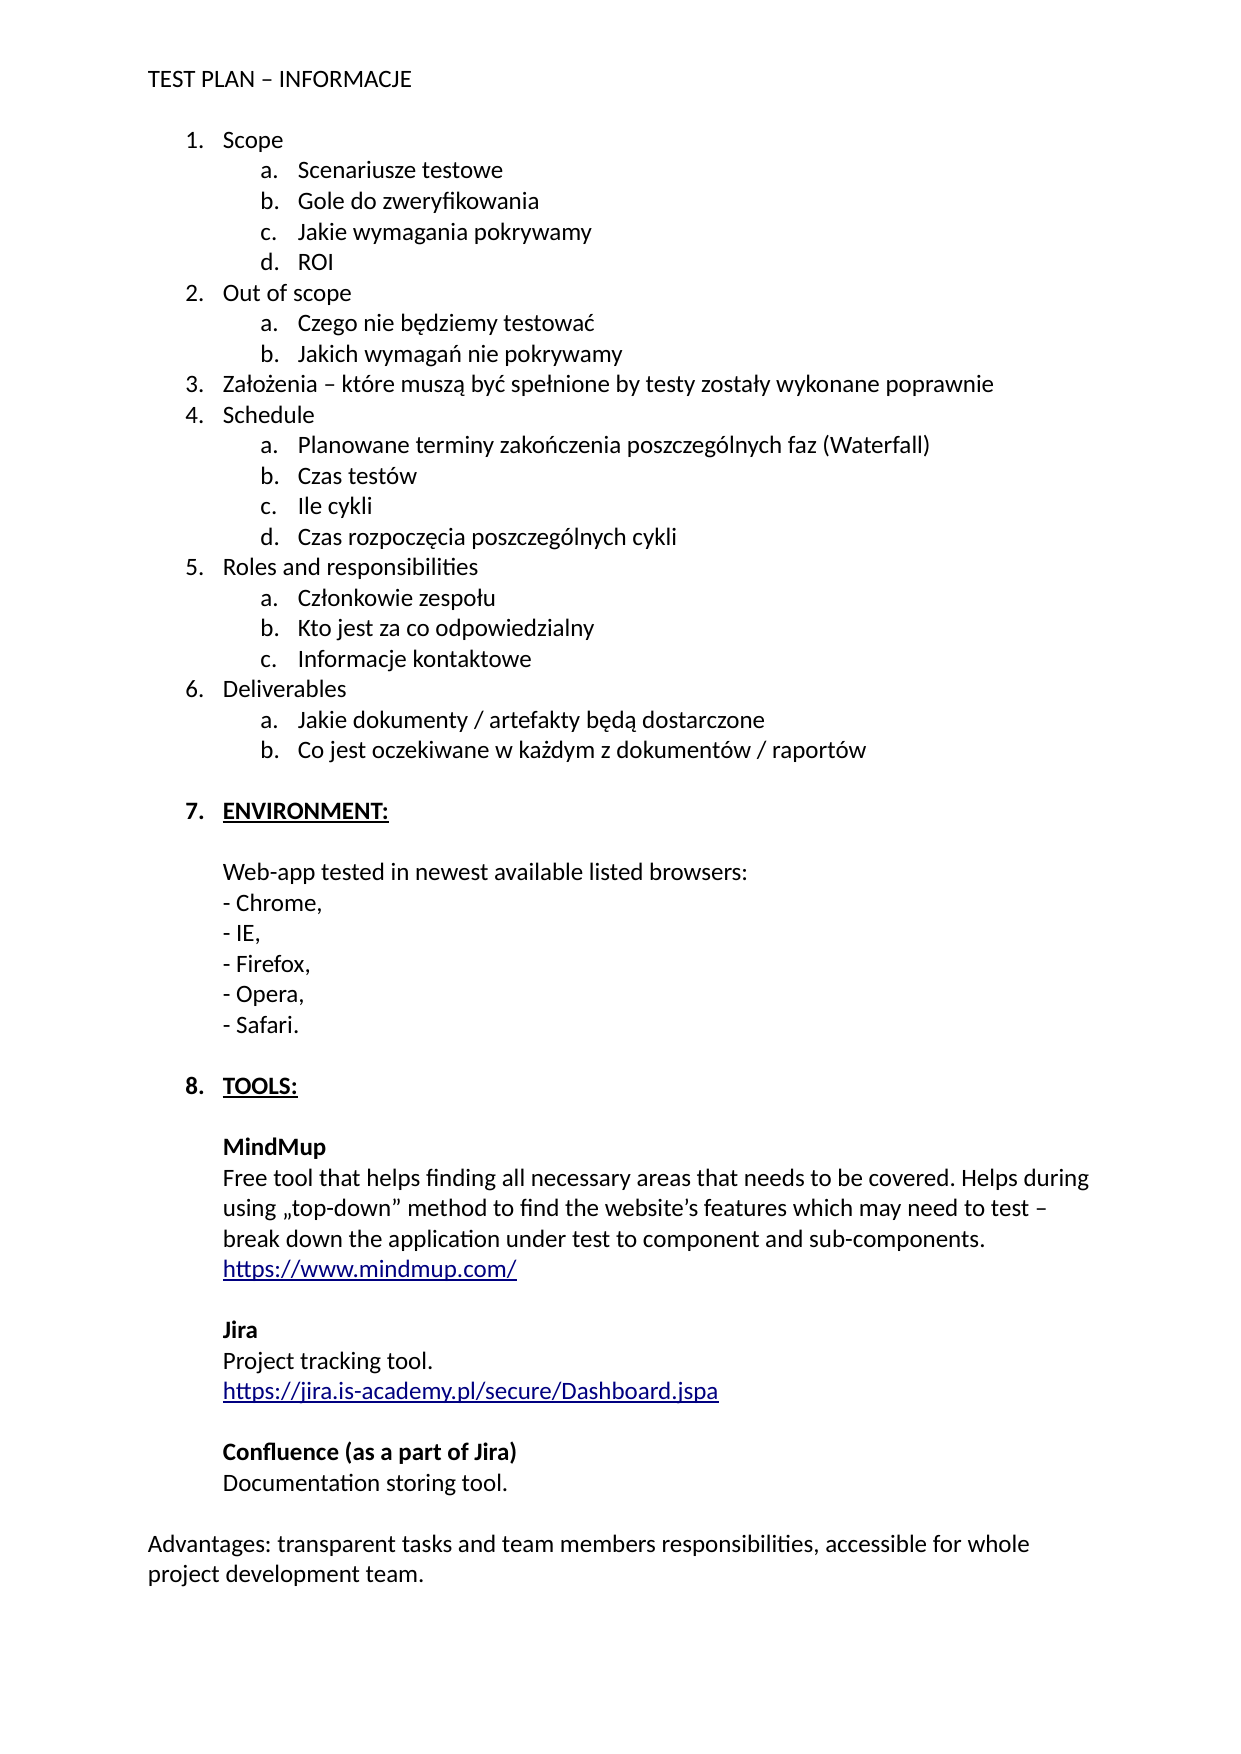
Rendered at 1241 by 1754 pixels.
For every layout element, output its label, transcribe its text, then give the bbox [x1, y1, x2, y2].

list ROI [260, 246, 1093, 277]
list Członkowie zespołu [260, 582, 1093, 612]
list Ile cykli [260, 490, 1093, 521]
list Scope [185, 124, 1093, 154]
list Kto jest za co odpowiedzialny [260, 612, 1093, 643]
list - Firefox, [223, 948, 1093, 979]
list Czas testów [260, 460, 1093, 490]
list Documentation storing tool. [185, 1467, 1093, 1497]
list Jira [185, 1314, 1093, 1345]
list Jakie wymagania pokrywamy [260, 216, 1093, 246]
list Web-app tested in newest available listed browsers: [223, 857, 1093, 887]
list Czego nie będziemy testować [260, 307, 1093, 338]
list Założenia – które muszą być spełnione by testy zostały wykonane poprawnie [185, 368, 1093, 399]
list Out of scope [185, 277, 1093, 307]
list Informacje kontaktowe [260, 643, 1093, 673]
list Gole do zweryfikowania [260, 185, 1093, 216]
list - Safari. [223, 1009, 1093, 1040]
list Czas rozpoczęcia poszczególnych cykli [260, 521, 1093, 551]
list Schedule [185, 399, 1093, 429]
list - Opera, [223, 979, 1093, 1009]
text TEST PLAN – INFORMACJE [148, 63, 1093, 93]
list Planowane terminy zakończenia poszczególnych faz (Waterfall) [260, 429, 1093, 460]
list Project tracking tool. [185, 1345, 1093, 1375]
list Co jest oczekiwane w każdym z dokumentów / raportów [260, 734, 1093, 765]
list Deliverables [185, 673, 1093, 704]
list Roles and responsibilities [185, 551, 1093, 582]
list Jakie dokumenty / artefakty będą dostarczone [260, 704, 1093, 734]
list - IE, [223, 918, 1093, 948]
list TOOLS: [185, 1070, 1093, 1101]
list https://jira.is-academy.pl/secure/Dashboard.jspa [185, 1375, 1093, 1406]
list Scenariusze testowe [260, 154, 1093, 185]
list MindMup [185, 1131, 1093, 1162]
list Free tool that helps finding all necessary areas that needs to be covered. Helps during using „top-down” method to find the website’s features which may need to test – break down the application under test to component and sub-components. [185, 1162, 1093, 1253]
list - Chrome, [223, 887, 1093, 918]
list https://www.mindmup.com/ [185, 1253, 1093, 1284]
list ENVIRONMENT: [185, 796, 1093, 826]
list Confluence (as a part of Jira) [185, 1436, 1093, 1467]
list Jakich wymagań nie pokrywamy [260, 338, 1093, 368]
list Advantages: transparent tasks and team members responsibilities, accessible for whole project development team. [148, 1528, 1093, 1589]
